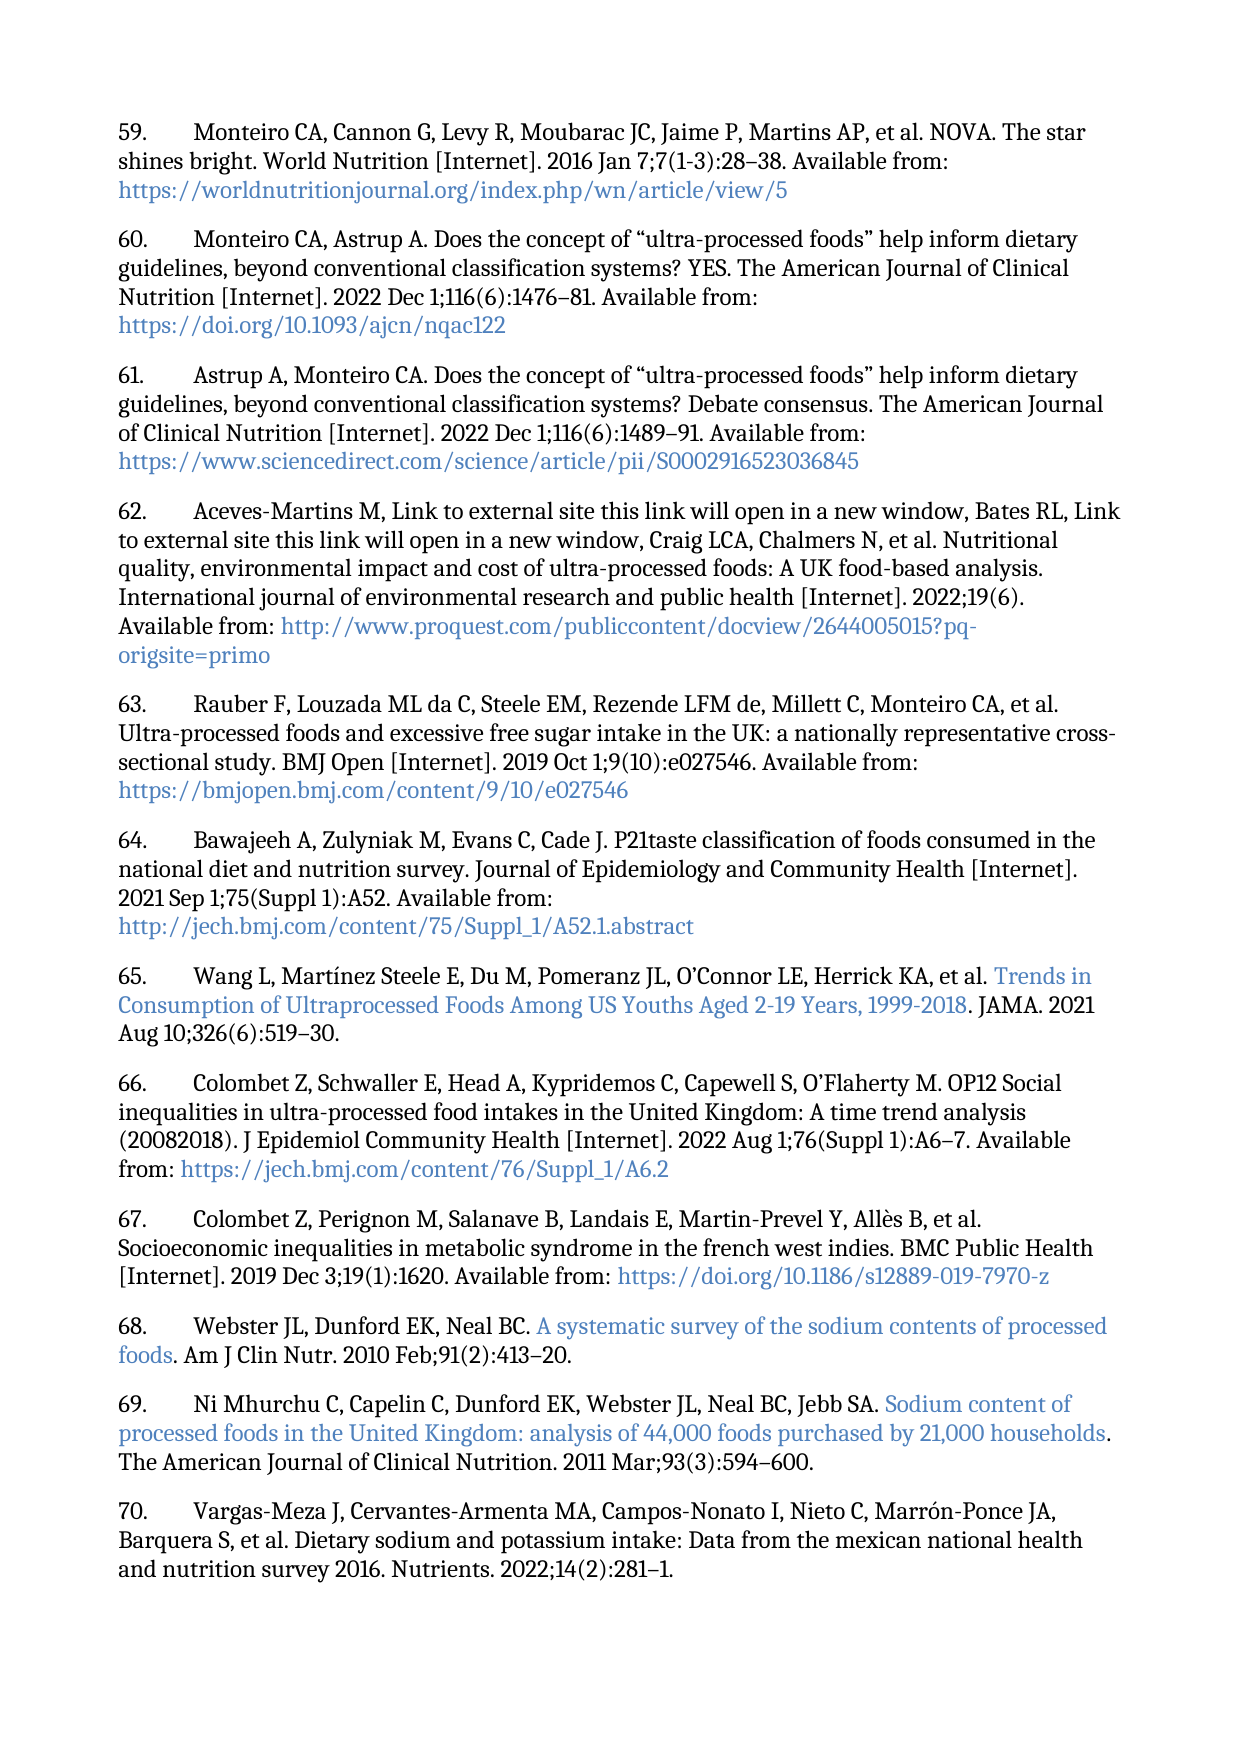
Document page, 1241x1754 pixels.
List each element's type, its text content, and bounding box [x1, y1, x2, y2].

text 64. Bawajeeh A, Zulyniak M, Evans C, Cade J. P21taste classification of foods consumed in the national diet and nutrition survey. Journal of Epidemiology and Community Health [Internet]. 2021 Sep 1;75(Suppl 1):A52. Available from: http://jech.bmj.com/content/75/Suppl_1/A52.1.abstract [118, 826, 1122, 941]
text 65. Wang L, Martínez Steele E, Du M, Pomeranz JL, O’Connor LE, Herrick KA, et al. Trends in Consumption of Ultraprocessed Foods Among US Youths Aged 2-19 Years, 1999-2018. JAMA. 2021 Aug 10;326(6):519–30. [118, 962, 1122, 1048]
text 69. Ni Mhurchu C, Capelin C, Dunford EK, Webster JL, Neal BC, Jebb SA. Sodium content of processed foods in the United Kingdom: analysis of 44,000 foods purchased by 21,000 households. The American Journal of Clinical Nutrition. 2011 Mar;93(3):594–600. [118, 1390, 1122, 1476]
text 61. Astrup A, Monteiro CA. Does the concept of “ultra-processed foods” help inform dietary guidelines, beyond conventional classification systems? Debate consensus. The American Journal of Clinical Nutrition [Internet]. 2022 Dec 1;116(6):1489–91. Available from: https://www.sciencedirect.com/science/article/pii/S0002916523036845 [118, 361, 1122, 476]
text 62. Aceves-Martins M, Link to external site this link will open in a new window, Bates RL, Link to external site this link will open in a new window, Craig LCA, Chalmers N, et al. Nutritional quality, environmental impact and cost of ultra-processed foods: A UK food-based analysis. International journal of environmental research and public health [Internet]. 2022;19(6). Available from: http://www.proquest.com/publiccontent/docview/2644005015?pq-origsite=primo [118, 497, 1122, 669]
text 66. Colombet Z, Schwaller E, Head A, Kypridemos C, Capewell S, O’Flaherty M. OP12 Social inequalities in ultra-processed food intakes in the United Kingdom: A time trend analysis (20082018). J Epidemiol Community Health [Internet]. 2022 Aug 1;76(Suppl 1):A6–7. Available from: https://jech.bmj.com/content/76/Suppl_1/A6.2 [118, 1069, 1122, 1184]
text 60. Monteiro CA, Astrup A. Does the concept of “ultra-processed foods” help inform dietary guidelines, beyond conventional classification systems? YES. The American Journal of Clinical Nutrition [Internet]. 2022 Dec 1;116(6):1476–81. Available from: https://doi.org/10.1093/ajcn/nqac122 [118, 225, 1122, 340]
text 68. Webster JL, Dunford EK, Neal BC. A systematic survey of the sodium contents of processed foods. Am J Clin Nutr. 2010 Feb;91(2):413–20. [118, 1312, 1122, 1369]
text 59. Monteiro CA, Cannon G, Levy R, Moubarac JC, Jaime P, Martins AP, et al. NOVA. The star shines bright. World Nutrition [Internet]. 2016 Jan 7;7(1-3):28–38. Available from: https://worldnutritionjournal.org/index.php/wn/article/view/5 [118, 118, 1122, 204]
text 63. Rauber F, Louzada ML da C, Steele EM, Rezende LFM de, Millett C, Monteiro CA, et al. Ultra-processed foods and excessive free sugar intake in the UK: a nationally representative cross-sectional study. BMJ Open [Internet]. 2019 Oct 1;9(10):e027546. Available from: https://bmjopen.bmj.com/content/9/10/e027546 [118, 690, 1122, 805]
text 70. Vargas-Meza J, Cervantes-Armenta MA, Campos-Nonato I, Nieto C, Marrón-Ponce JA, Barquera S, et al. Dietary sodium and potassium intake: Data from the mexican national health and nutrition survey 2016. Nutrients. 2022;14(2):281–1. [118, 1497, 1122, 1583]
text 67. Colombet Z, Perignon M, Salanave B, Landais E, Martin-Prevel Y, Allès B, et al. Socioeconomic inequalities in metabolic syndrome in the french west indies. BMC Public Health [Internet]. 2019 Dec 3;19(1):1620. Available from: https://doi.org/10.1186/s12889-019-7970-z [118, 1205, 1122, 1291]
